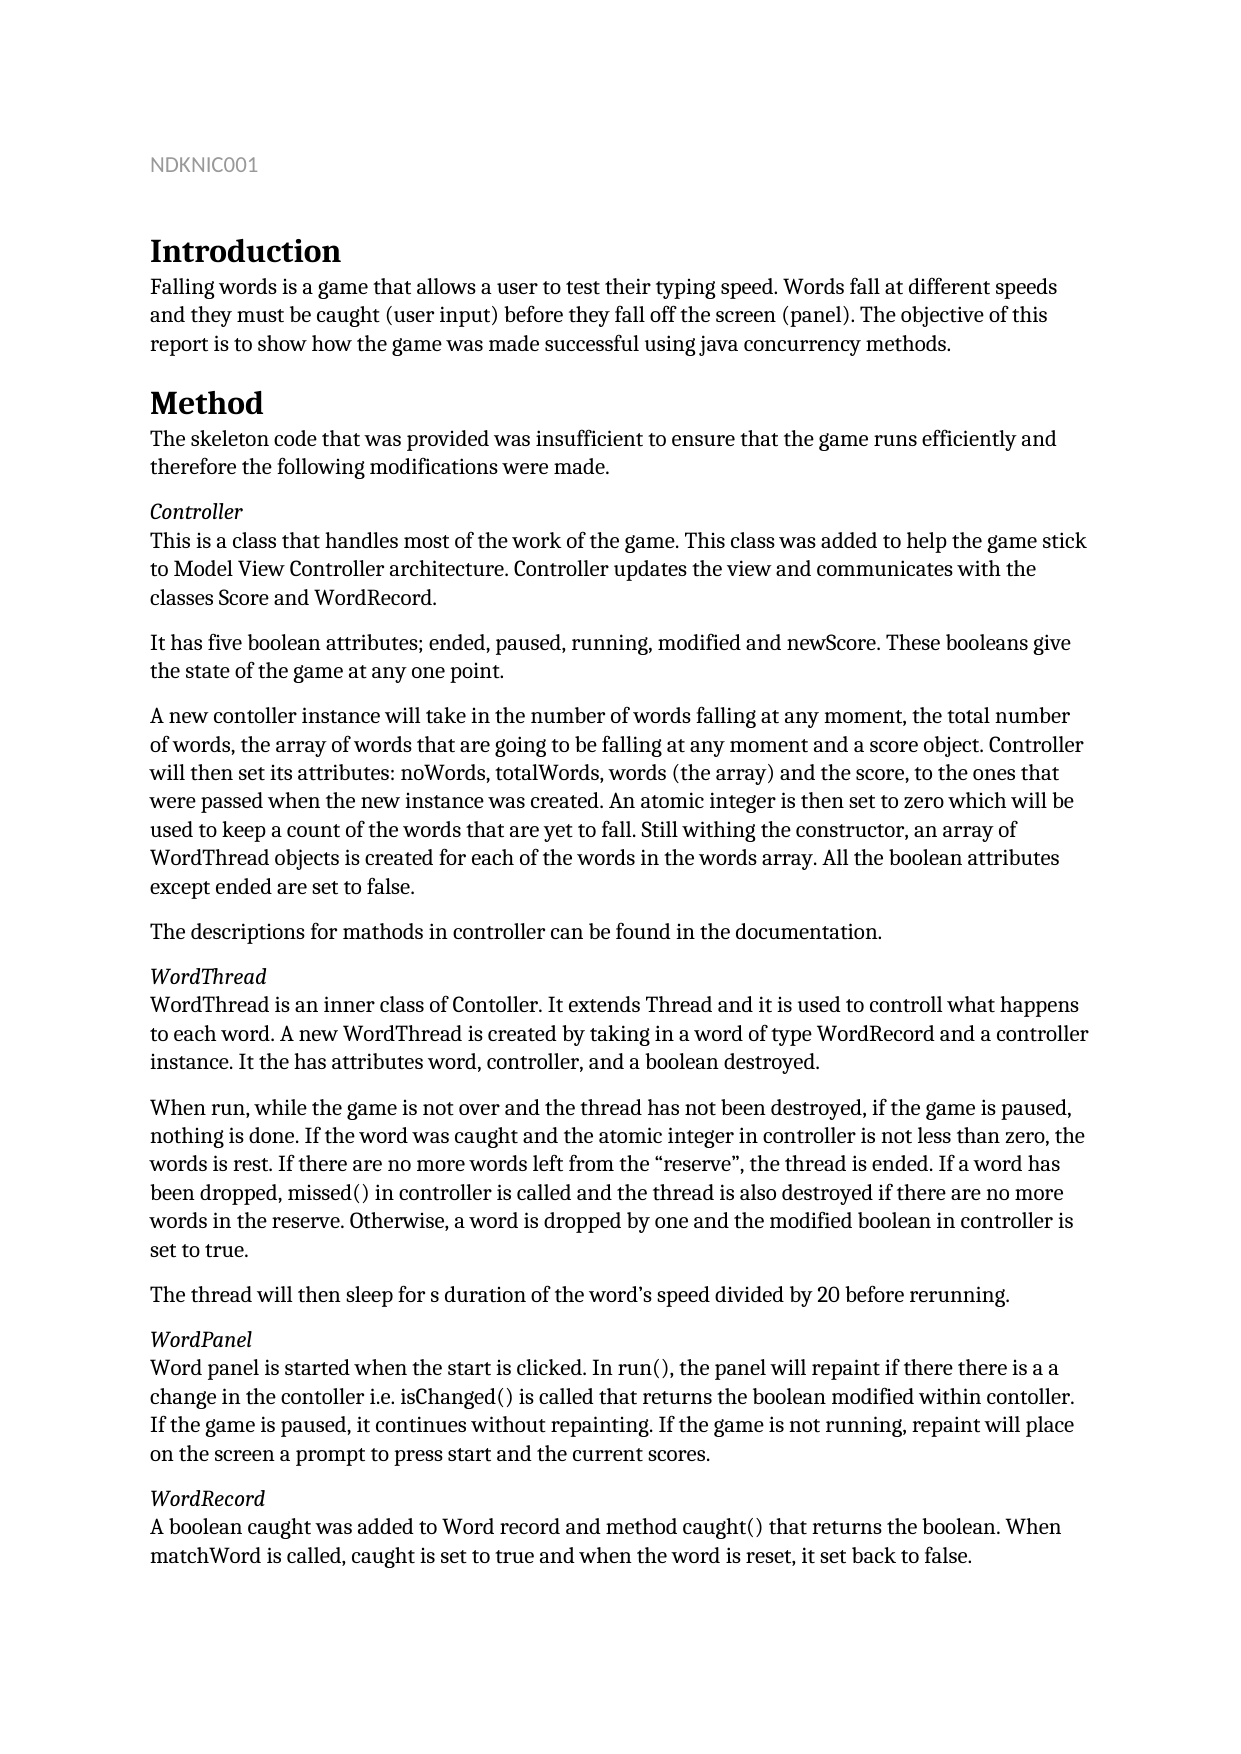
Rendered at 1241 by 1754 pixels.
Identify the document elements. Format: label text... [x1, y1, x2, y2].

text The thread will then sleep for s duration of the word’s speed divided by 20 before rerunning. [150, 1282, 1090, 1308]
text Falling words is a game that allows a user to test their typing speed. Words fall at different speeds and they must be caught (user input) before they fall off the screen (panel). The objective of this report is to show how the game was made successful using java concurrency methods. [150, 274, 1090, 357]
text A new contoller instance will take in the number of words falling at any moment, the total number of words, the array of words that are going to be falling at any moment and a score object. Controller will then set its attributes: noWords, totalWords, words (the array) and the score, to the ones that were passed when the new instance was created. An atomic integer is then set to zero which will be used to keep a count of the words that are yet to fall. Still withing the constructor, an array of WordThread objects is created for each of the words in the words array. All the boolean attributes except ended are set to false. [150, 703, 1090, 900]
subtitle WordPanel [150, 1327, 1090, 1353]
text The skeleton code that was provided was insufficient to ensure that the game runs efficiently and therefore the following modifications were made. [150, 426, 1090, 480]
text This is a class that handles most of the work of the game. This class was added to help the game stick to Model View Controller architecture. Controller updates the view and communicates with the classes Score and WordRecord. [150, 527, 1090, 611]
text When run, while the game is not over and the thread has not been destroyed, if the game is paused, nothing is done. If the word was caught and the atomic integer in controller is not less than zero, the words is rest. If there are no more words left from the “reserve”, the thread is ended. If a word has been dropped, missed() in controller is called and the thread is also destroyed if there are no more words in the reserve. Otherwise, a word is dropped by one and the modified boolean in controller is set to true. [150, 1094, 1090, 1263]
text A boolean caught was added to Word record and method caught() that returns the boolean. When matchWord is called, caught is set to true and when the word is reset, it set back to false. [150, 1514, 1090, 1569]
subtitle WordThread [150, 964, 1090, 990]
subtitle Controller [150, 499, 1090, 525]
text WordThread is an inner class of Contoller. It extends Thread and it is used to controll what happens to each word. A new WordThread is created by taking in a word of type WordRecord and a controller instance. It the has attributes word, controller, and a boolean destroyed. [150, 992, 1090, 1076]
text It has five boolean attributes; ended, paused, running, modified and newScore. These booleans give the state of the game at any one point. [150, 629, 1090, 684]
subtitle Method [150, 384, 1090, 422]
text The descriptions for mathods in controller can be found in the documentation. [150, 919, 1090, 945]
subtitle Introduction [150, 232, 1090, 271]
subtitle WordRecord [150, 1486, 1090, 1512]
text Word panel is started when the start is clicked. In run(), the panel will repaint if there there is a a change in the contoller i.e. isChanged() is called that returns the boolean modified within contoller. If the game is paused, it continues without repainting. If the game is not running, repaint will place on the screen a prompt to press start and the current scores. [150, 1355, 1090, 1467]
